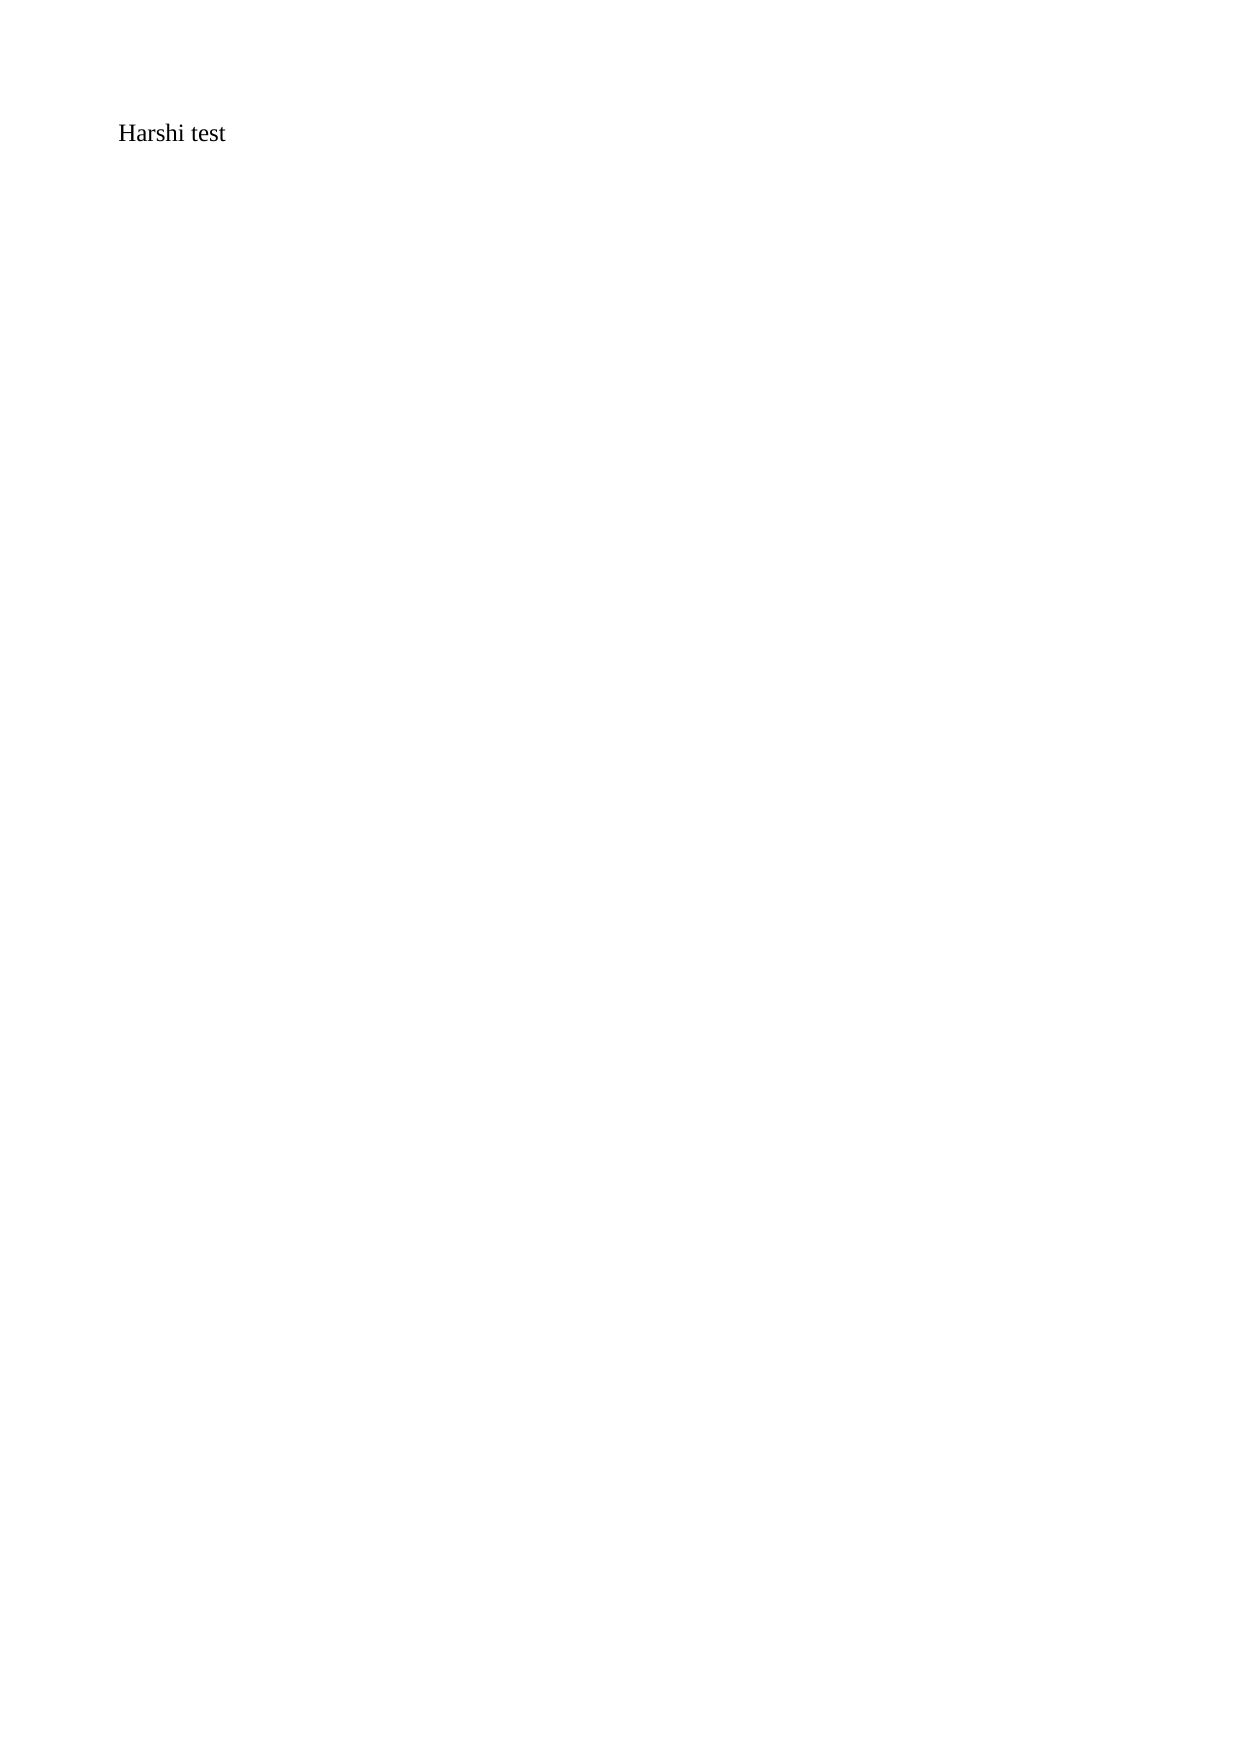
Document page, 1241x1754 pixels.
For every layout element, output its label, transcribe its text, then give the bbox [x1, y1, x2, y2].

text Harshi test [118, 118, 1122, 147]
